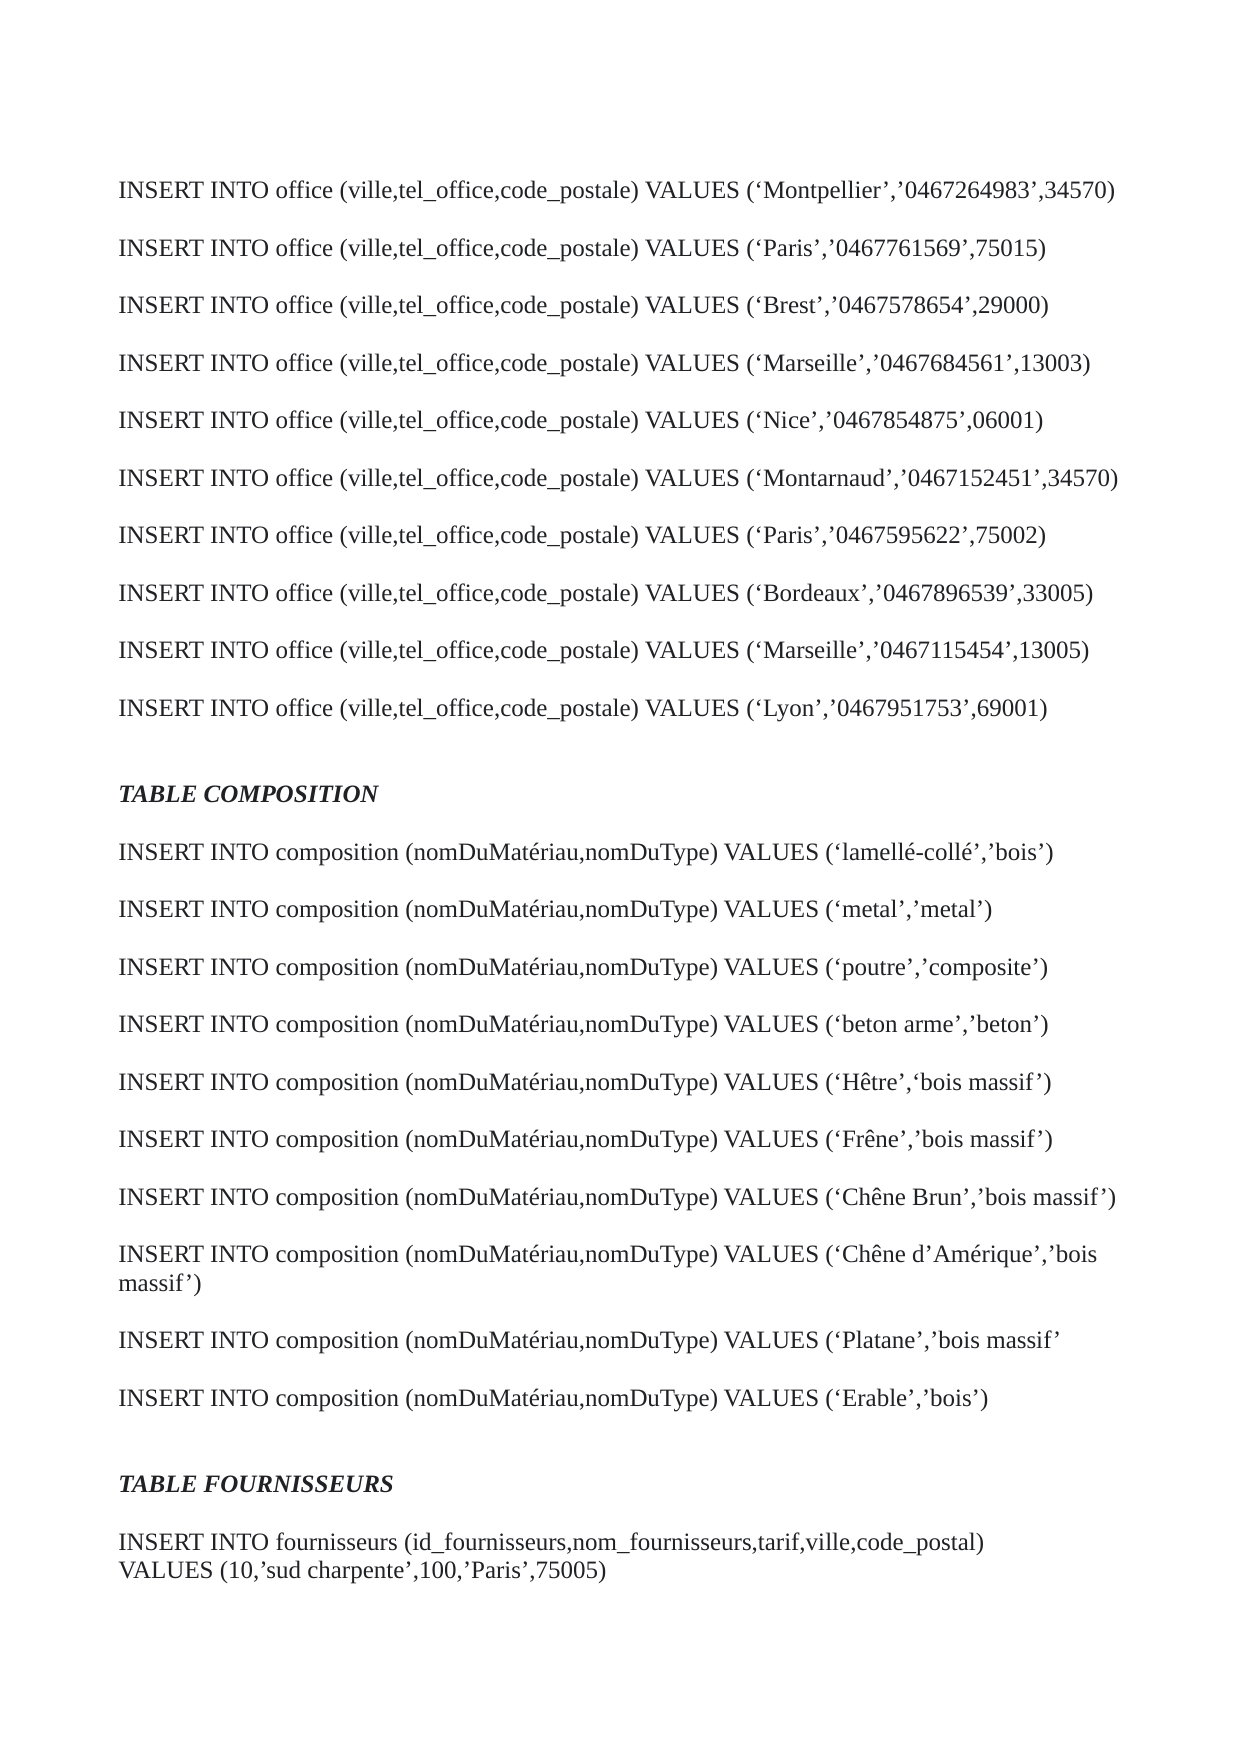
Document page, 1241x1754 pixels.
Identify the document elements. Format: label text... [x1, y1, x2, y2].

text INSERT INTO office (ville,tel_office,code_postale) VALUES (‘Montarnaud’,’0467152451’,34570) [118, 463, 1122, 492]
text INSERT INTO composition (nomDuMatériau,nomDuType) VALUES (‘metal’,’metal’) [118, 894, 1122, 923]
text INSERT INTO office (ville,tel_office,code_postale) VALUES (‘Lyon’,’0467951753’,69001) [118, 693, 1122, 722]
text INSERT INTO office (ville,tel_office,code_postale) VALUES (‘Montpellier’,’0467264983’,34570) [118, 176, 1122, 204]
text INSERT INTO fournisseurs (id_fournisseurs,nom_fournisseurs,tarif,ville,code_postal) [118, 1527, 1122, 1556]
text INSERT INTO composition (nomDuMatériau,nomDuType) VALUES (‘Erable’,’bois’) [118, 1383, 1122, 1412]
text INSERT INTO office (ville,tel_office,code_postale) VALUES (‘Brest’,’0467578654’,29000) [118, 291, 1122, 319]
text INSERT INTO composition (nomDuMatériau,nomDuType) VALUES (‘lamellé-collé’,’bois’) [118, 837, 1122, 866]
text INSERT INTO composition (nomDuMatériau,nomDuType) VALUES (‘Chêne d’Amérique’,’bois massif’) [118, 1239, 1122, 1297]
text VALUES (10,’sud charpente’,100,’Paris’,75005) [118, 1556, 1122, 1584]
text INSERT INTO office (ville,tel_office,code_postale) VALUES (‘Marseille’,’0467684561’,13003) [118, 348, 1122, 377]
text TABLE FOURNISSEURS [118, 1469, 1122, 1498]
text INSERT INTO office (ville,tel_office,code_postale) VALUES (‘Bordeaux’,’0467896539’,33005) [118, 578, 1122, 607]
text INSERT INTO composition (nomDuMatériau,nomDuType) VALUES (‘Hêtre’,‘bois massif’) [118, 1067, 1122, 1096]
text INSERT INTO office (ville,tel_office,code_postale) VALUES (‘Nice’,’0467854875’,06001) [118, 406, 1122, 434]
text TABLE COMPOSITION [118, 779, 1122, 808]
text INSERT INTO composition (nomDuMatériau,nomDuType) VALUES (‘Chêne Brun’,’bois massif’) [118, 1182, 1122, 1211]
text INSERT INTO composition (nomDuMatériau,nomDuType) VALUES (‘Frêne’,’bois massif’) [118, 1124, 1122, 1153]
text INSERT INTO office (ville,tel_office,code_postale) VALUES (‘Paris’,’0467761569’,75015) [118, 233, 1122, 262]
text INSERT INTO composition (nomDuMatériau,nomDuType) VALUES (‘poutre’,’composite’) [118, 952, 1122, 981]
text INSERT INTO composition (nomDuMatériau,nomDuType) VALUES (‘beton arme’,’beton’) [118, 1009, 1122, 1038]
text INSERT INTO office (ville,tel_office,code_postale) VALUES (‘Paris’,’0467595622’,75002) [118, 521, 1122, 549]
text INSERT INTO office (ville,tel_office,code_postale) VALUES (‘Marseille’,’0467115454’,13005) [118, 636, 1122, 664]
text INSERT INTO composition (nomDuMatériau,nomDuType) VALUES (‘Platane’,’bois massif’ [118, 1326, 1122, 1354]
